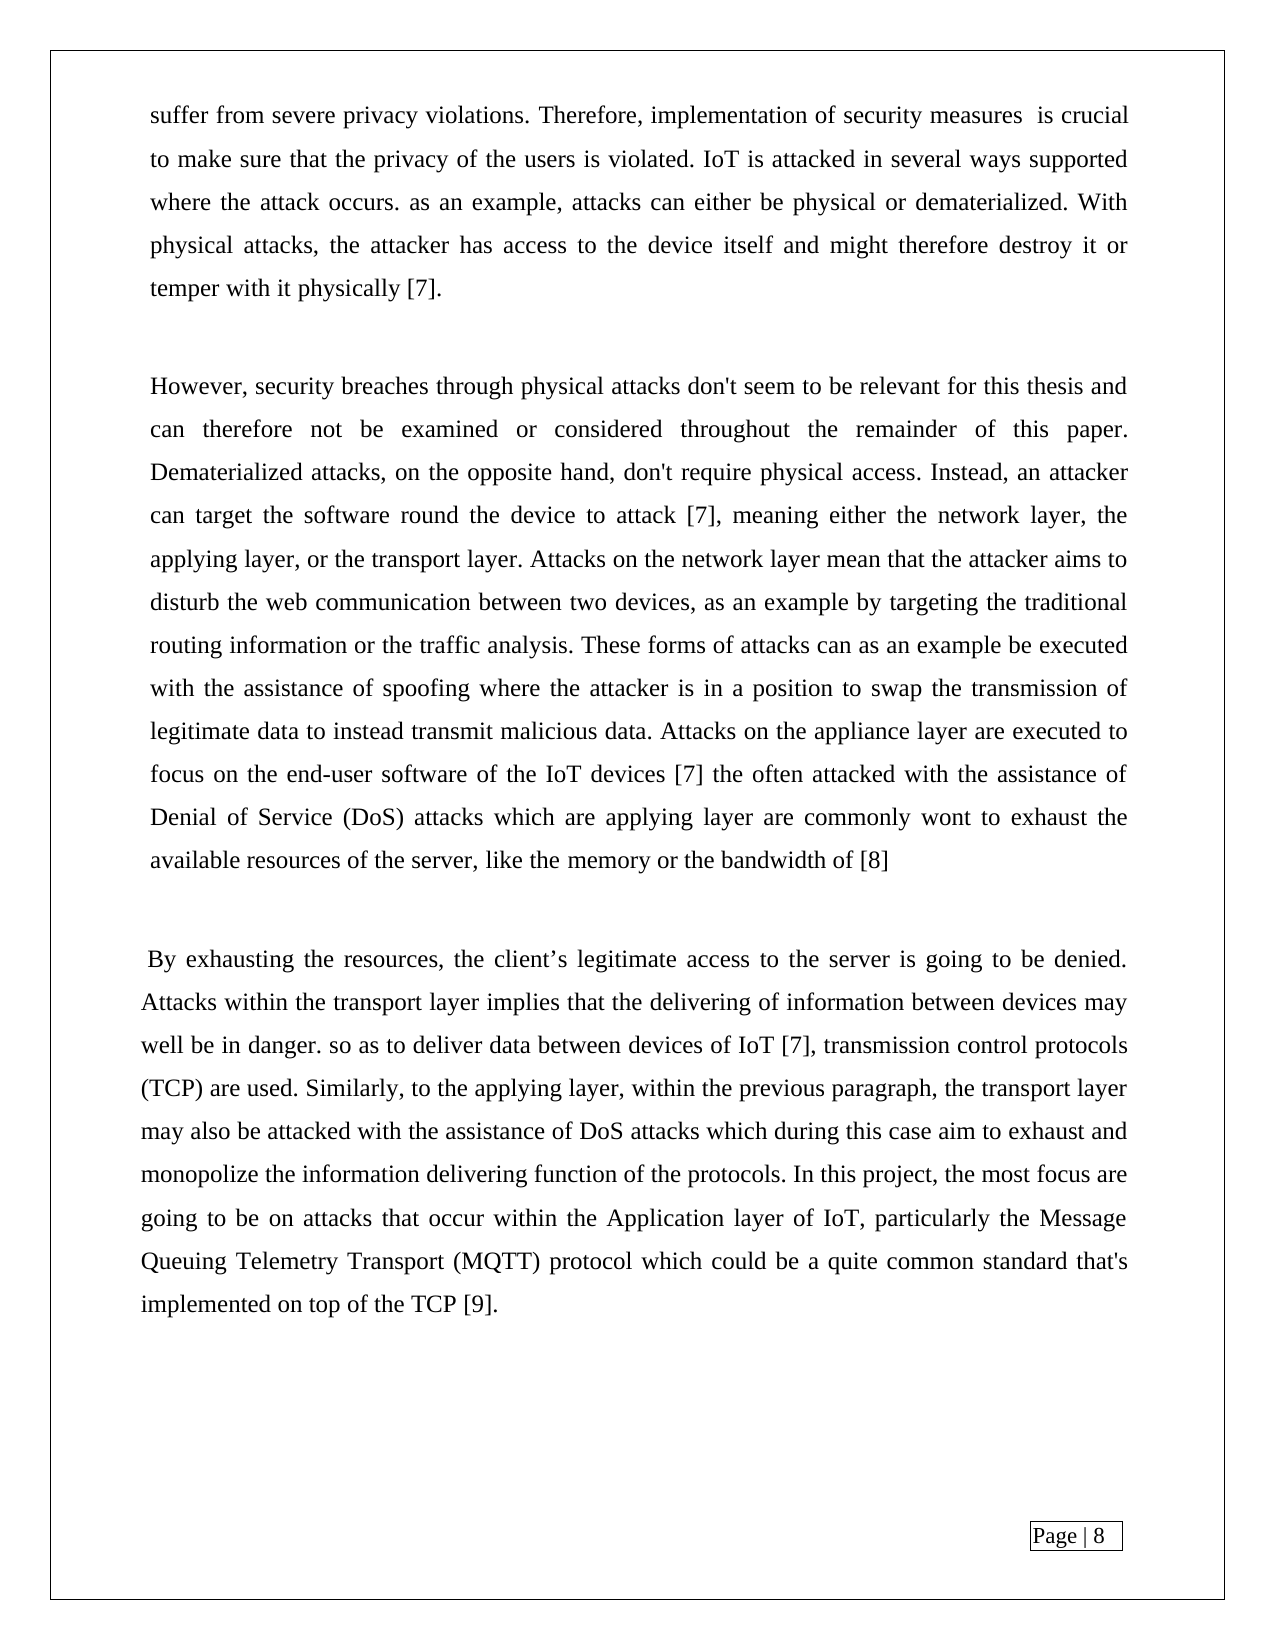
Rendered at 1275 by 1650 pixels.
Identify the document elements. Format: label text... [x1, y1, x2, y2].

text suffer from severe privacy violations. Therefore, implementation of security measures is crucial to make sure that the privacy of the users is violated. IoT is attacked in several ways supported where the attack occurs. as an example, attacks can either be physical or dematerialized. With physical attacks, the attacker has access to the device itself and might therefore destroy it or temper with it physically [7]. [150, 101, 1129, 302]
text By exhausting the resources, the client’s legitimate access to the server is going to be denied. Attacks within the transport layer implies that the delivering of information between devices may well be in danger. so as to deliver data between devices of IoT [7], transmission control protocols (TCP) are used. Similarly, to the applying layer, within the previous paragraph, the transport layer may also be attacked with the assistance of DoS attacks which during this case aim to exhaust and monopolize the information delivering function of the protocols. In this project, the most focus are going to be on attacks that occur within the Application layer of IoT, particularly the Message Queuing Telemetry Transport (MQTT) protocol which could be a quite common standard that's implemented on top of the TCP [9]. [141, 944, 1129, 1318]
text However, security breaches through physical attacks don't seem to be relevant for this thesis and can therefore not be examined or considered throughout the remainder of this paper. Dematerialized attacks, on the opposite hand, don't require physical access. Instead, an attacker can target the software round the device to attack [7], meaning either the network layer, the applying layer, or the transport layer. Attacks on the network layer mean that the attacker aims to disturb the web communication between two devices, as an example by targeting the traditional routing information or the traffic analysis. These forms of attacks can as an example be executed with the assistance of spoofing where the attacker is in a position to swap the transmission of legitimate data to instead transmit malicious data. Attacks on the appliance layer are executed to focus on the end-user software of the IoT devices [7] the often attacked with the assistance of Denial of Service (DoS) attacks which are applying layer are commonly wont to exhaust the available resources of the server, like the memory or the bandwidth of [8] [150, 371, 1129, 874]
